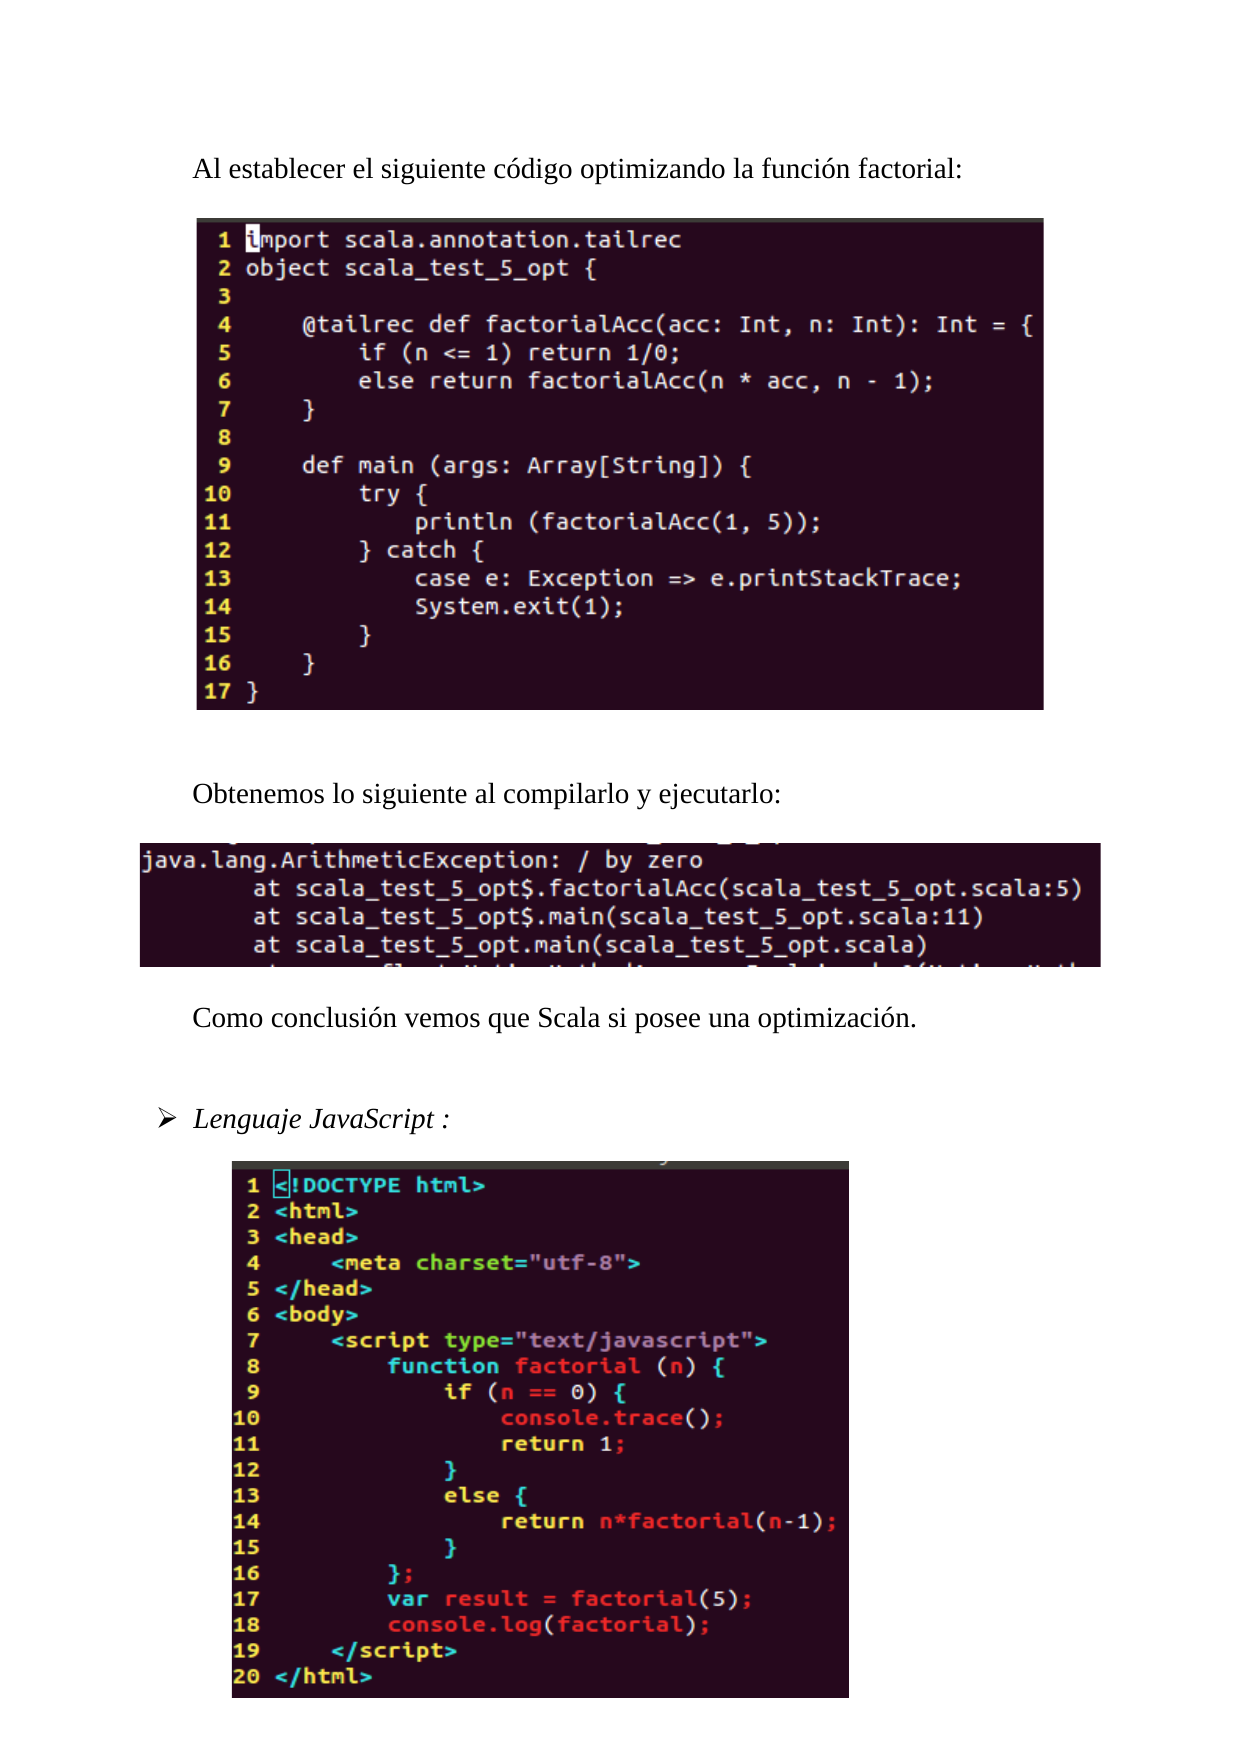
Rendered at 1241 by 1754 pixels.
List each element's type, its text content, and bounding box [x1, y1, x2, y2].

picture [139, 843, 1101, 967]
text Como conclusión vemos que Scala si posee una optimización. [118, 1001, 1122, 1034]
list Lenguaje JavaScript : [156, 1101, 1122, 1135]
text Obtenemos lo siguiente al compilarlo y ejecutarlo: [118, 776, 1122, 810]
picture [196, 218, 1044, 710]
picture [231, 1161, 849, 1698]
text Al establecer el siguiente código optimizando la función factorial: [118, 152, 1122, 185]
